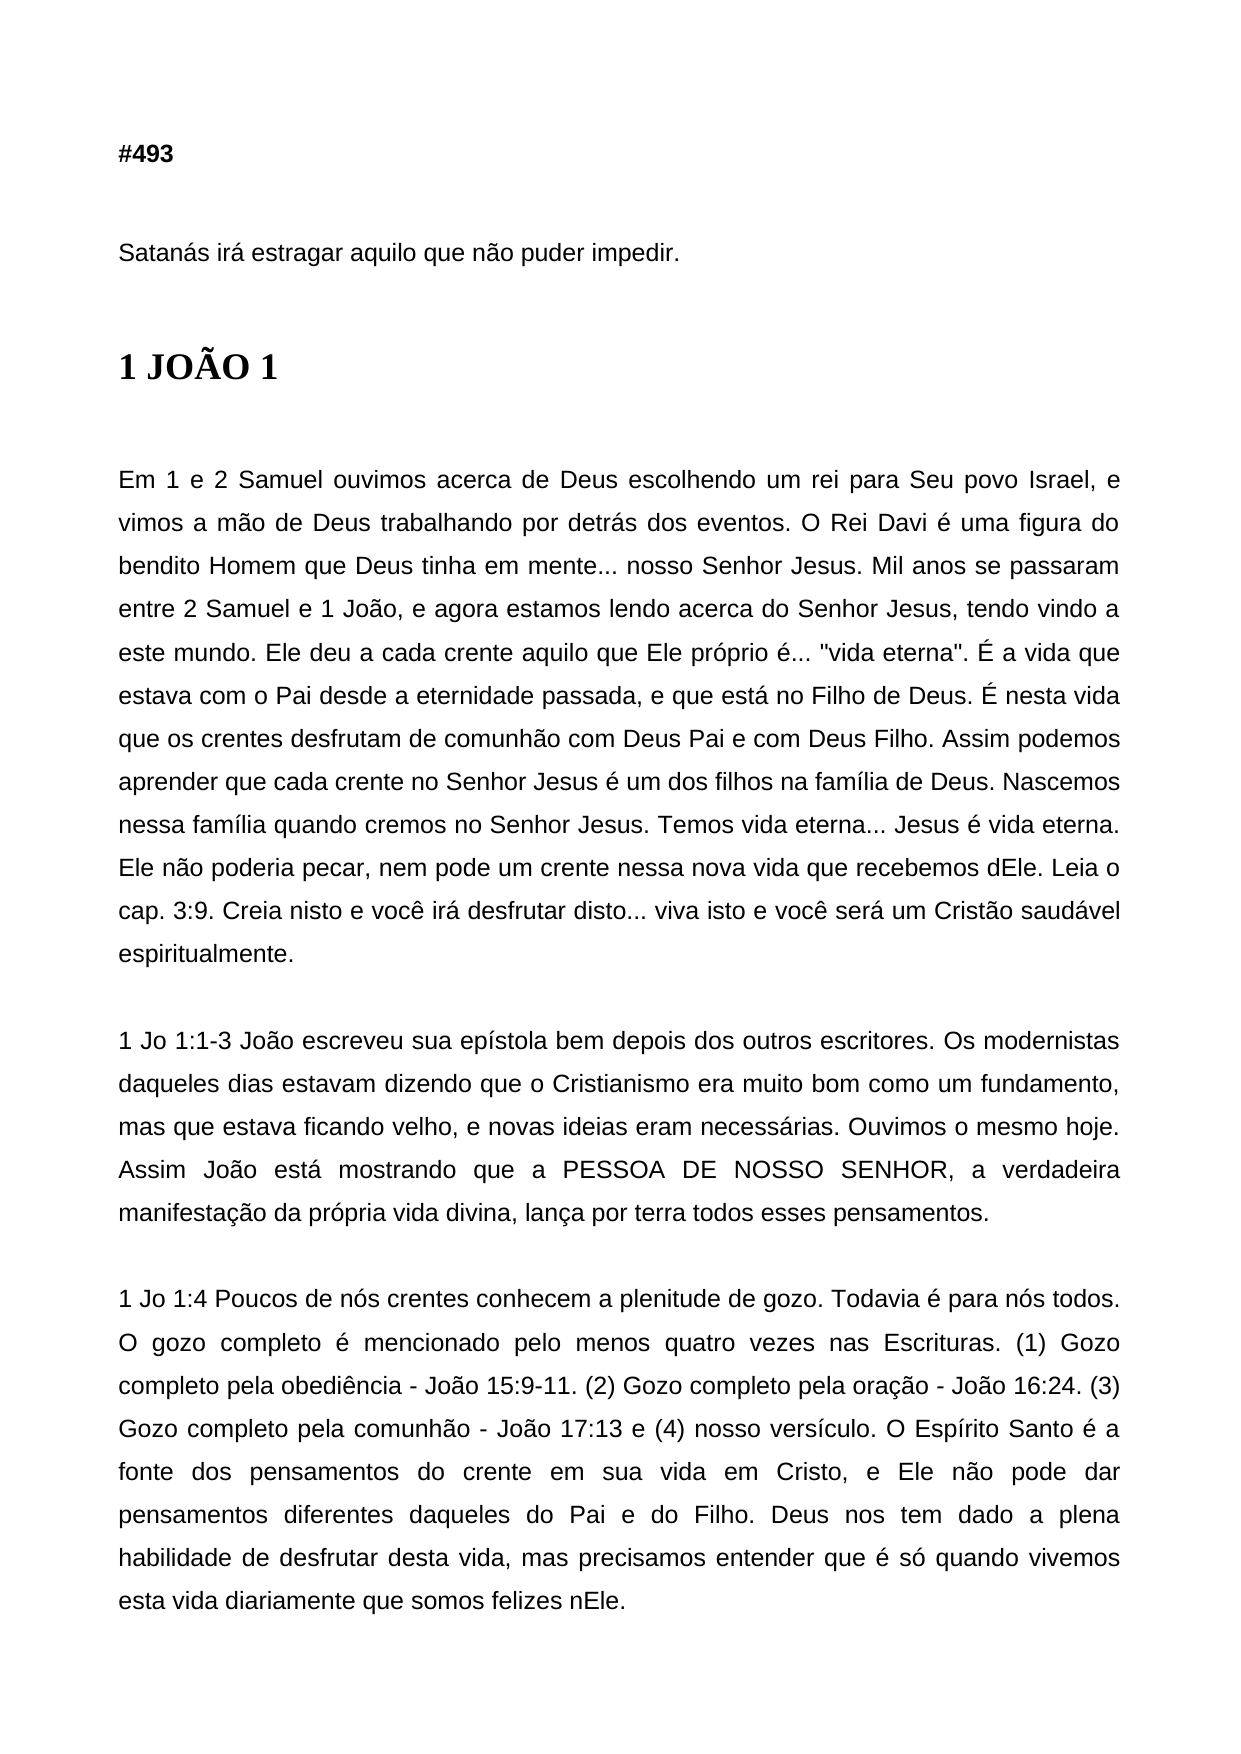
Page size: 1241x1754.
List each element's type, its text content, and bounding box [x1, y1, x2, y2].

subtitle #493 [118, 139, 1122, 168]
text 1 Jo 1:1-3 João escreveu sua epístola bem depois dos outros escritores. Os modernistas daqueles dias estavam dizendo que o Cristianismo era muito bom como um fundamento, mas que estava ficando velho, e novas ideias eram necessárias. Ouvimos o mesmo hoje. Assim João está mostrando que a PESSOA DE NOSSO SENHOR, a verdadeira manifestação da própria vida divina, lança por terra todos esses pensamentos. [118, 1026, 1122, 1227]
text 1 Jo 1:4 Poucos de nós crentes conhecem a plenitude de gozo. Todavia é para nós todos. O gozo completo é mencionado pelo menos quatro vezes nas Escrituras. (1) Gozo completo pela obediência - João 15:9-11. (2) Gozo completo pela oração - João 16:24. (3) Gozo completo pela comunhão - João 17:13 e (4) nosso versículo. O Espírito Santo é a fonte dos pensamentos do crente em sua vida em Cristo, e Ele não pode dar pensamentos diferentes daqueles do Pai e do Filho. Deus nos tem dado a plena habilidade de desfrutar desta vida, mas precisamos entender que é só quando vivemos esta vida diariamente que somos felizes nEle. [118, 1284, 1122, 1615]
text Em 1 e 2 Samuel ouvimos acerca de Deus escolhendo um rei para Seu povo Israel, e vimos a mão de Deus trabalhando por detrás dos eventos. O Rei Davi é uma figura do bendito Homem que Deus tinha em mente... nosso Senhor Jesus. Mil anos se passaram entre 2 Samuel e 1 João, e agora estamos lendo acerca do Senhor Jesus, tendo vindo a este mundo. Ele deu a cada crente aquilo que Ele próprio é... "vida eterna". É a vida que estava com o Pai desde a eternidade passada, e que está no Filho de Deus. É nesta vida que os crentes desfrutam de comunhão com Deus Pai e com Deus Filho. Assim podemos aprender que cada crente no Senhor Jesus é um dos filhos na família de Deus. Nascemos nessa família quando cremos no Senhor Jesus. Temos vida eterna... Jesus é vida eterna. Ele não poderia pecar, nem pode um crente nessa nova vida que recebemos dEle. Leia o cap. 3:9. Creia nisto e você irá desfrutar disto... viva isto e você será um Cristão saudável espiritualmente. [118, 465, 1122, 968]
subtitle 1 JOÃO 1 [118, 345, 1122, 388]
text Satanás irá estragar aquilo que não puder impedir. [118, 238, 1122, 266]
